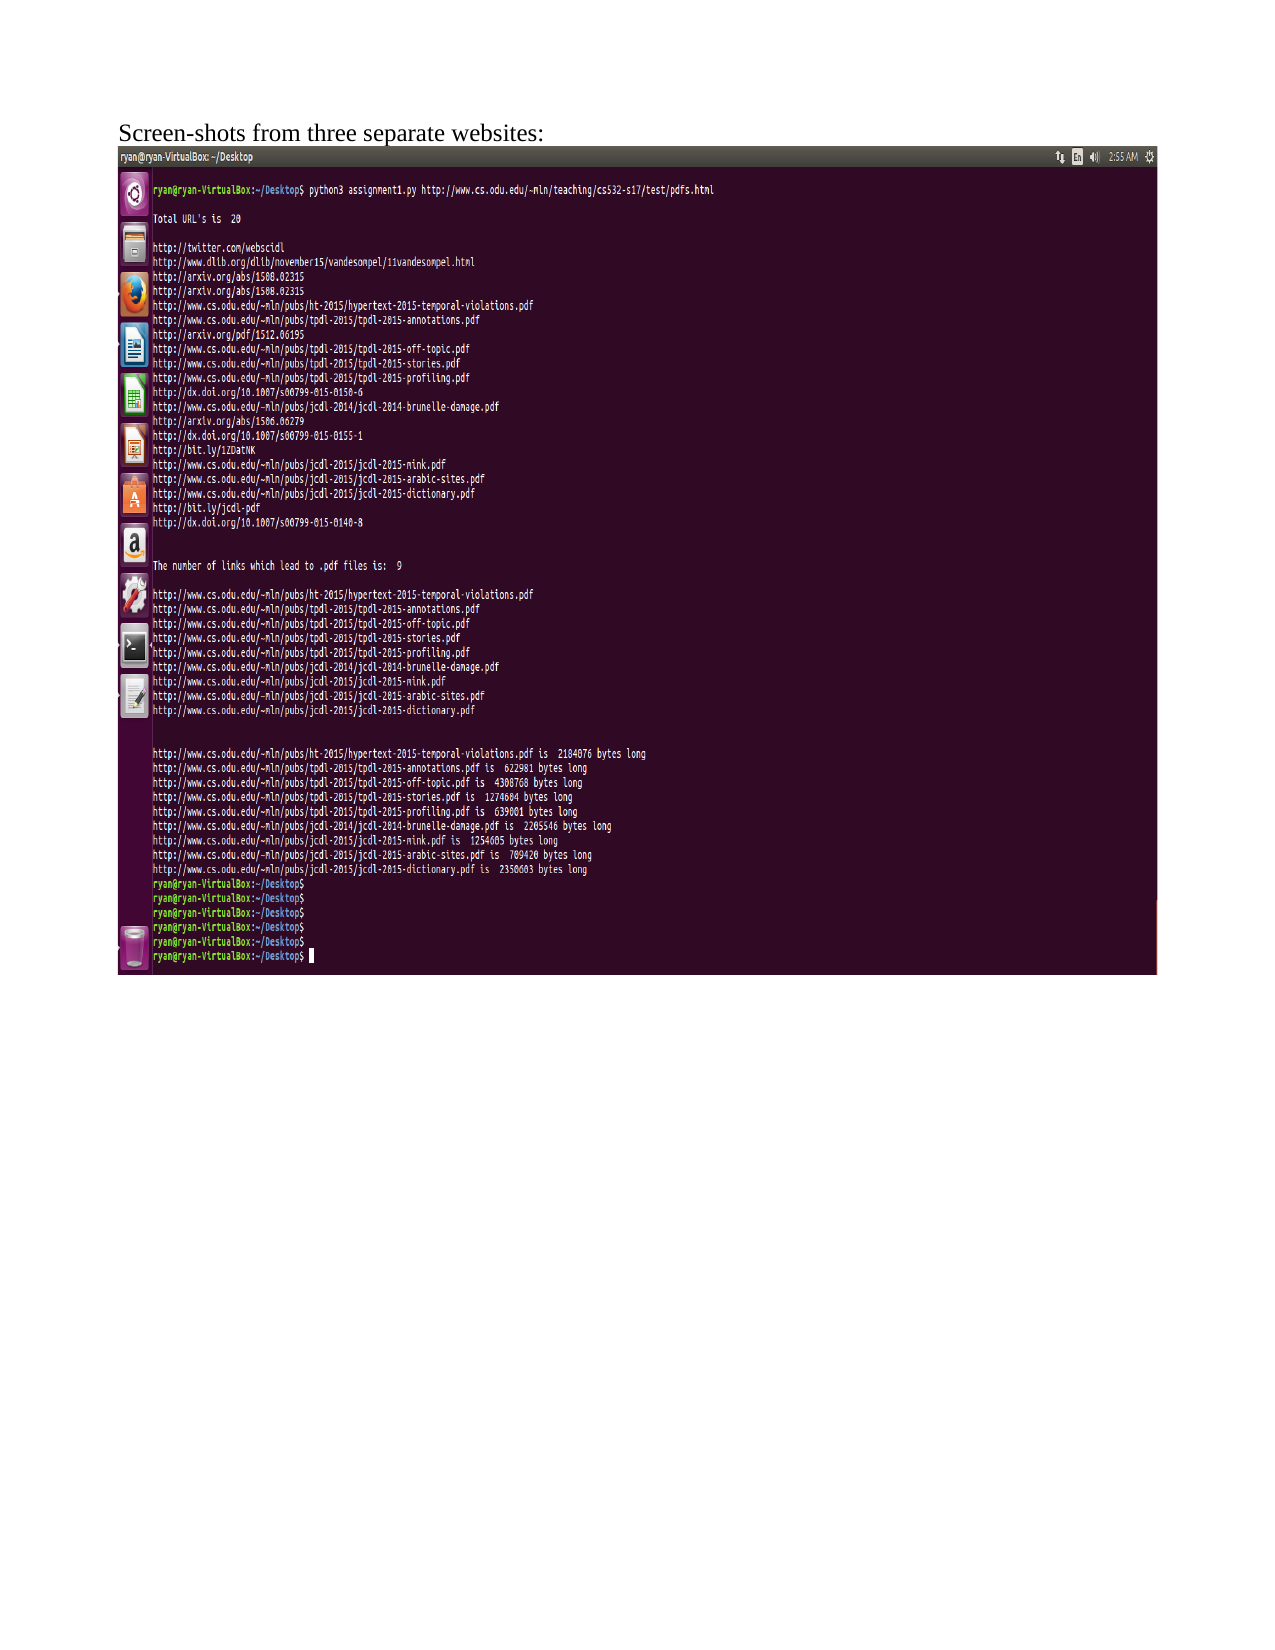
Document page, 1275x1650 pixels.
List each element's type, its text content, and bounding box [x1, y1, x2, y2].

text Screen-shots from three separate websites: [118, 118, 1157, 146]
picture [117, 146, 1158, 975]
